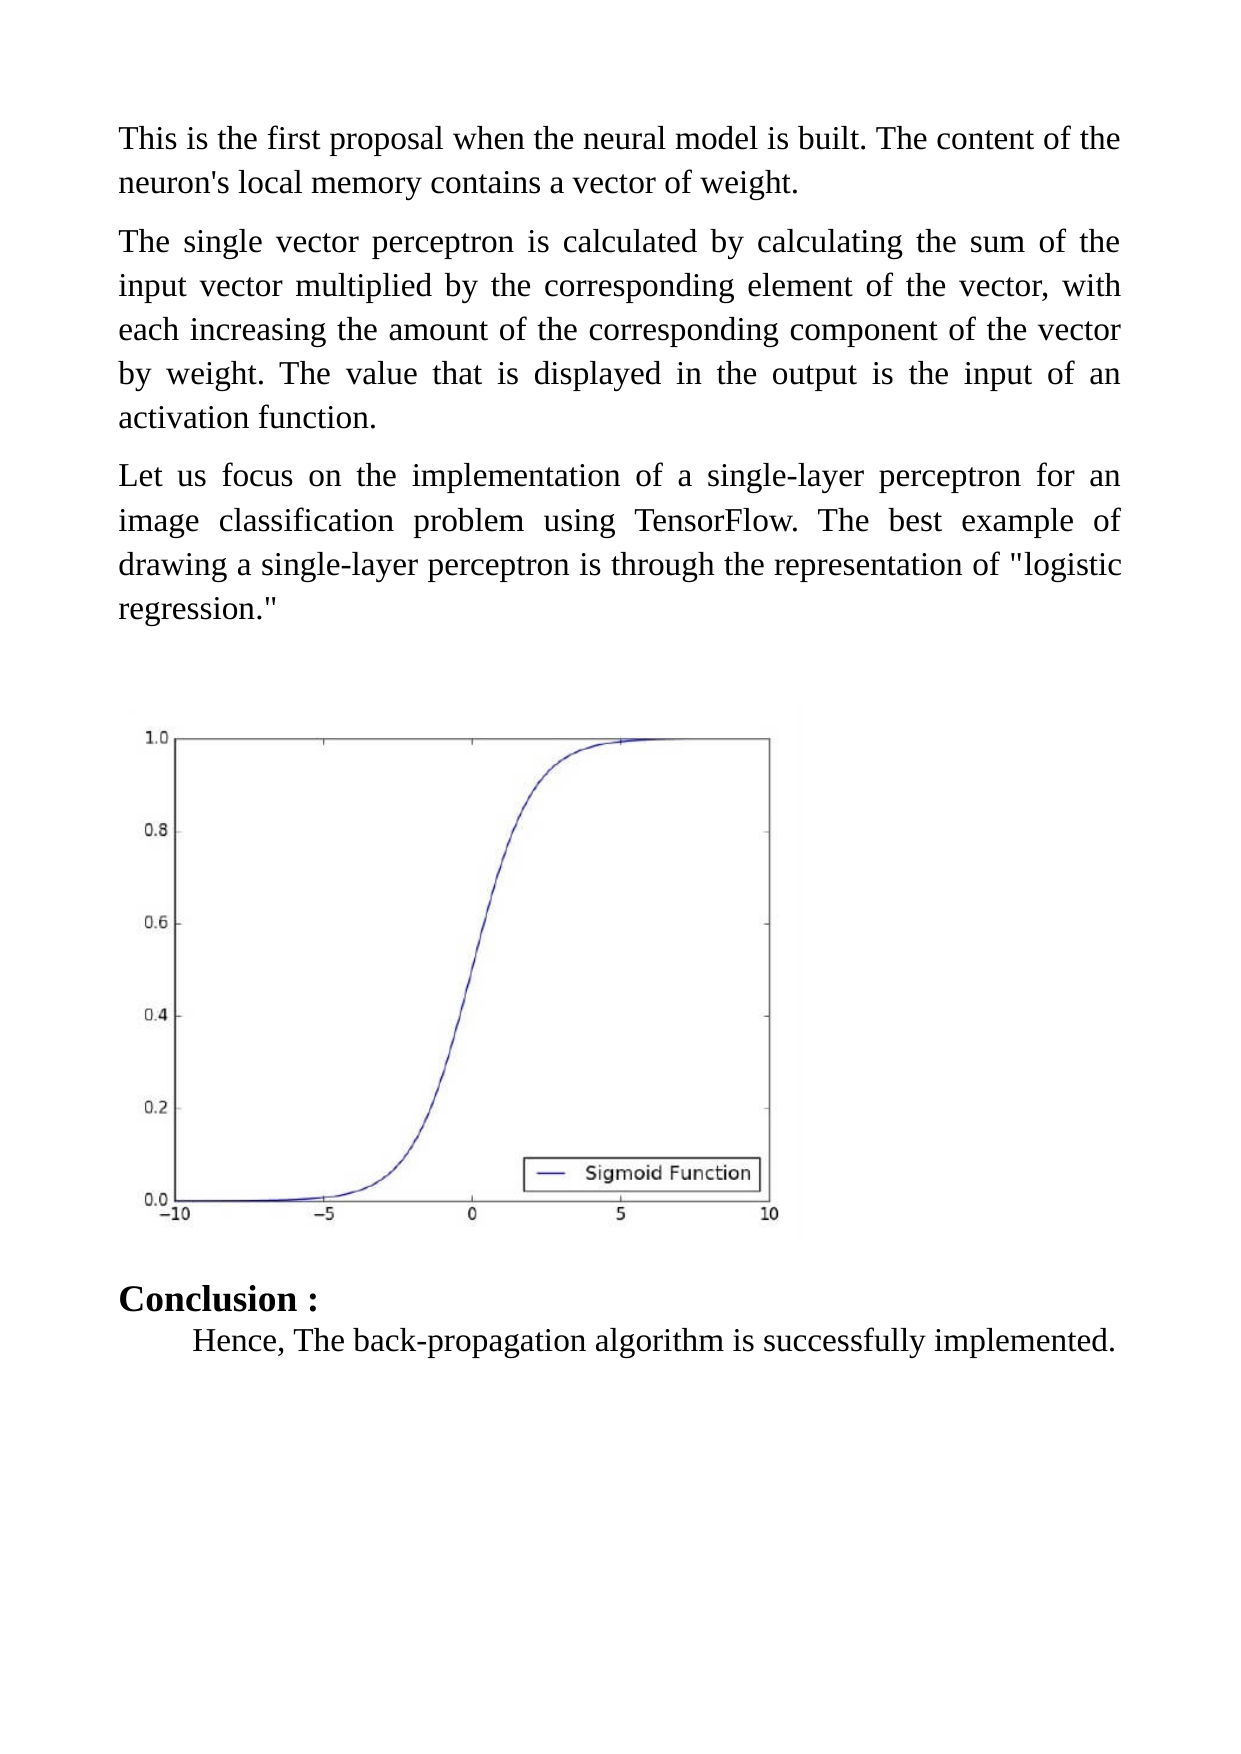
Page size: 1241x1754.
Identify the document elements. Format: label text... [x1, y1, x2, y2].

picture [118, 699, 803, 1239]
text Conclusion : [118, 1277, 1122, 1320]
text Let us focus on the implementation of a single-layer perceptron for an image classification problem using TensorFlow. The best example of drawing a single-layer perceptron is through the representation of "logistic regression." [118, 456, 1122, 626]
text The single vector perceptron is calculated by calculating the sum of the input vector multiplied by the corresponding element of the vector, with each increasing the amount of the corresponding component of the vector by weight. The value that is displayed in the output is the input of an activation function. [118, 221, 1122, 435]
text Hence, The back-propagation algorithm is successfully implemented. [118, 1320, 1122, 1358]
text This is the first proposal when the neural model is built. The content of the neuron's local memory contains a vector of weight. [118, 118, 1122, 201]
